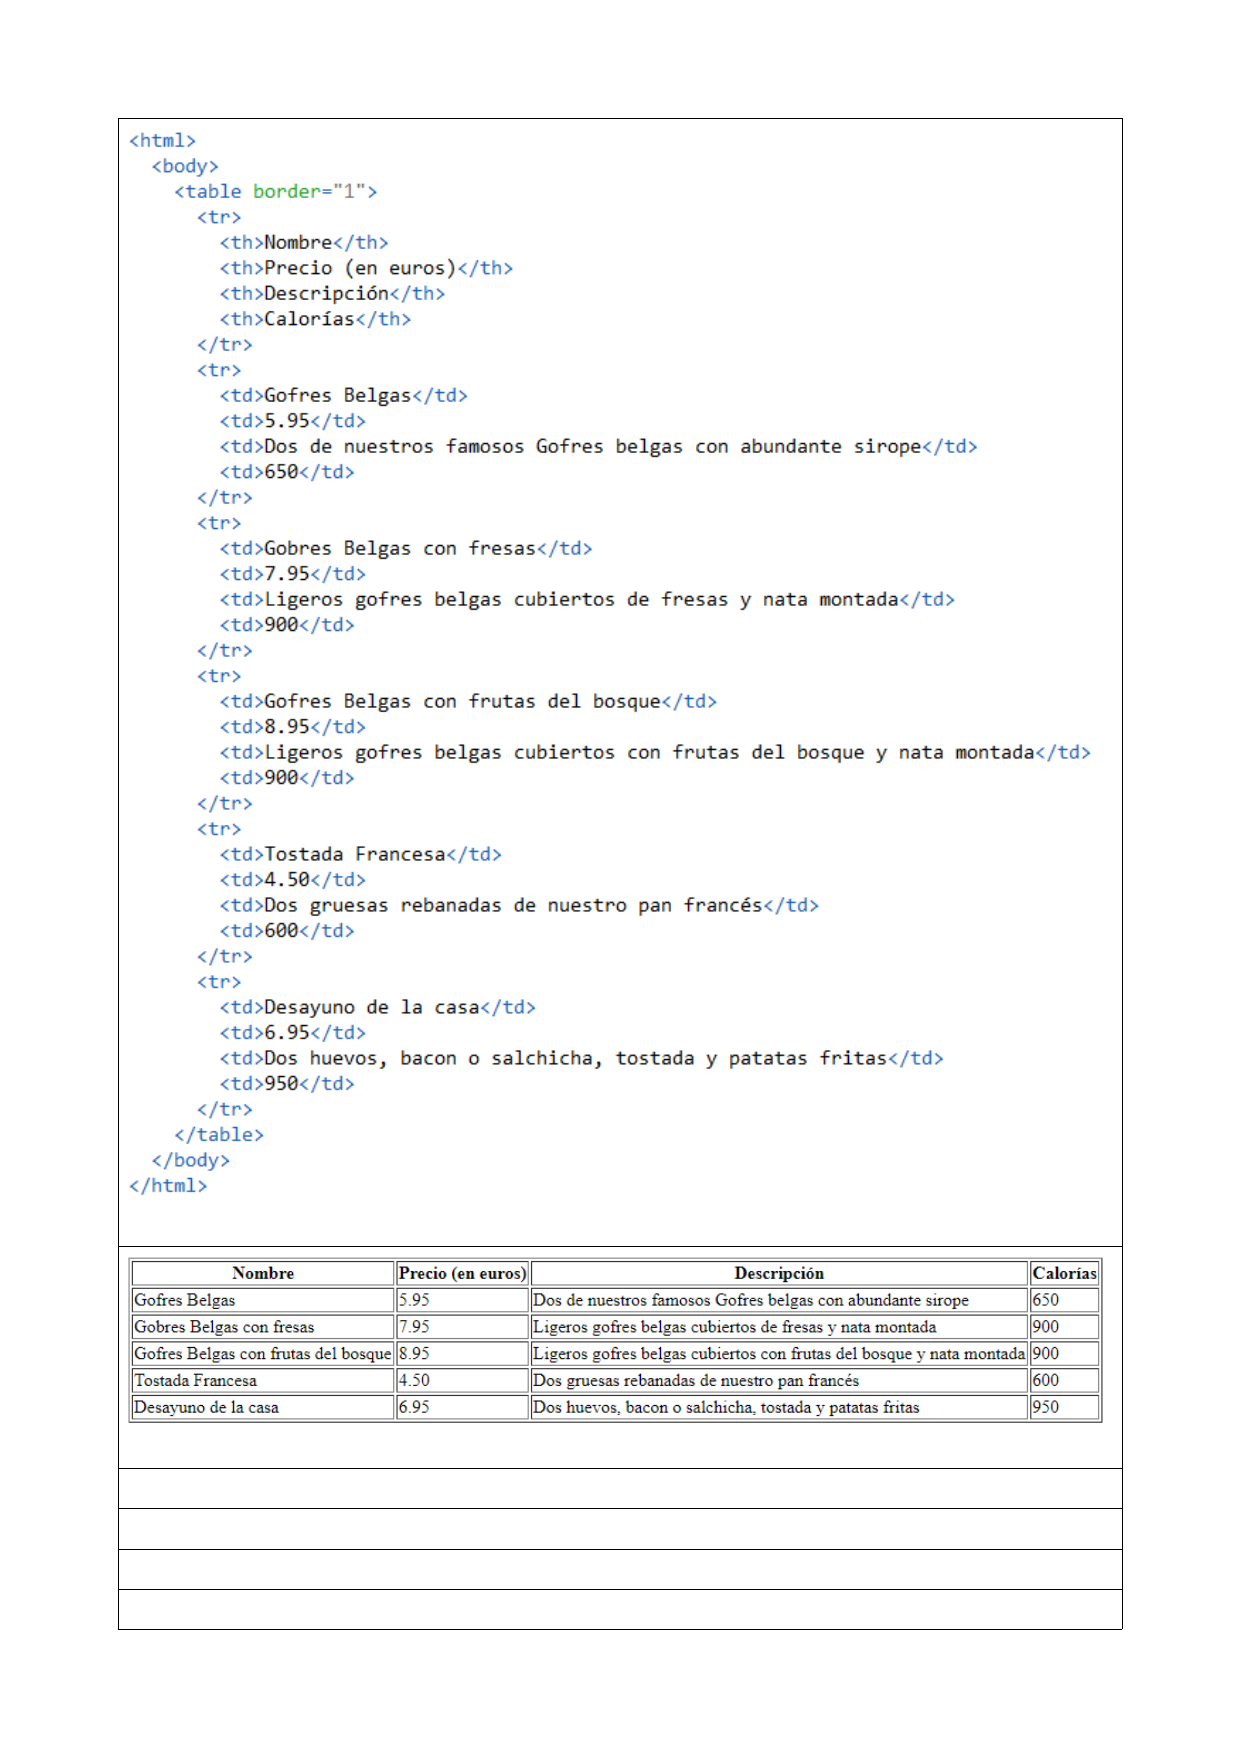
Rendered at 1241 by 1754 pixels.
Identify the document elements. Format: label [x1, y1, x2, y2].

table_cell [119, 1434, 1122, 1468]
table_cell [119, 119, 1122, 1246]
table_cell [119, 1590, 1122, 1629]
table_cell [119, 1247, 1122, 1433]
table_cell [119, 1469, 1122, 1508]
picture [123, 123, 1117, 1212]
picture [123, 1251, 1117, 1434]
table_cell [119, 1509, 1122, 1548]
table_cell [119, 1550, 1122, 1589]
